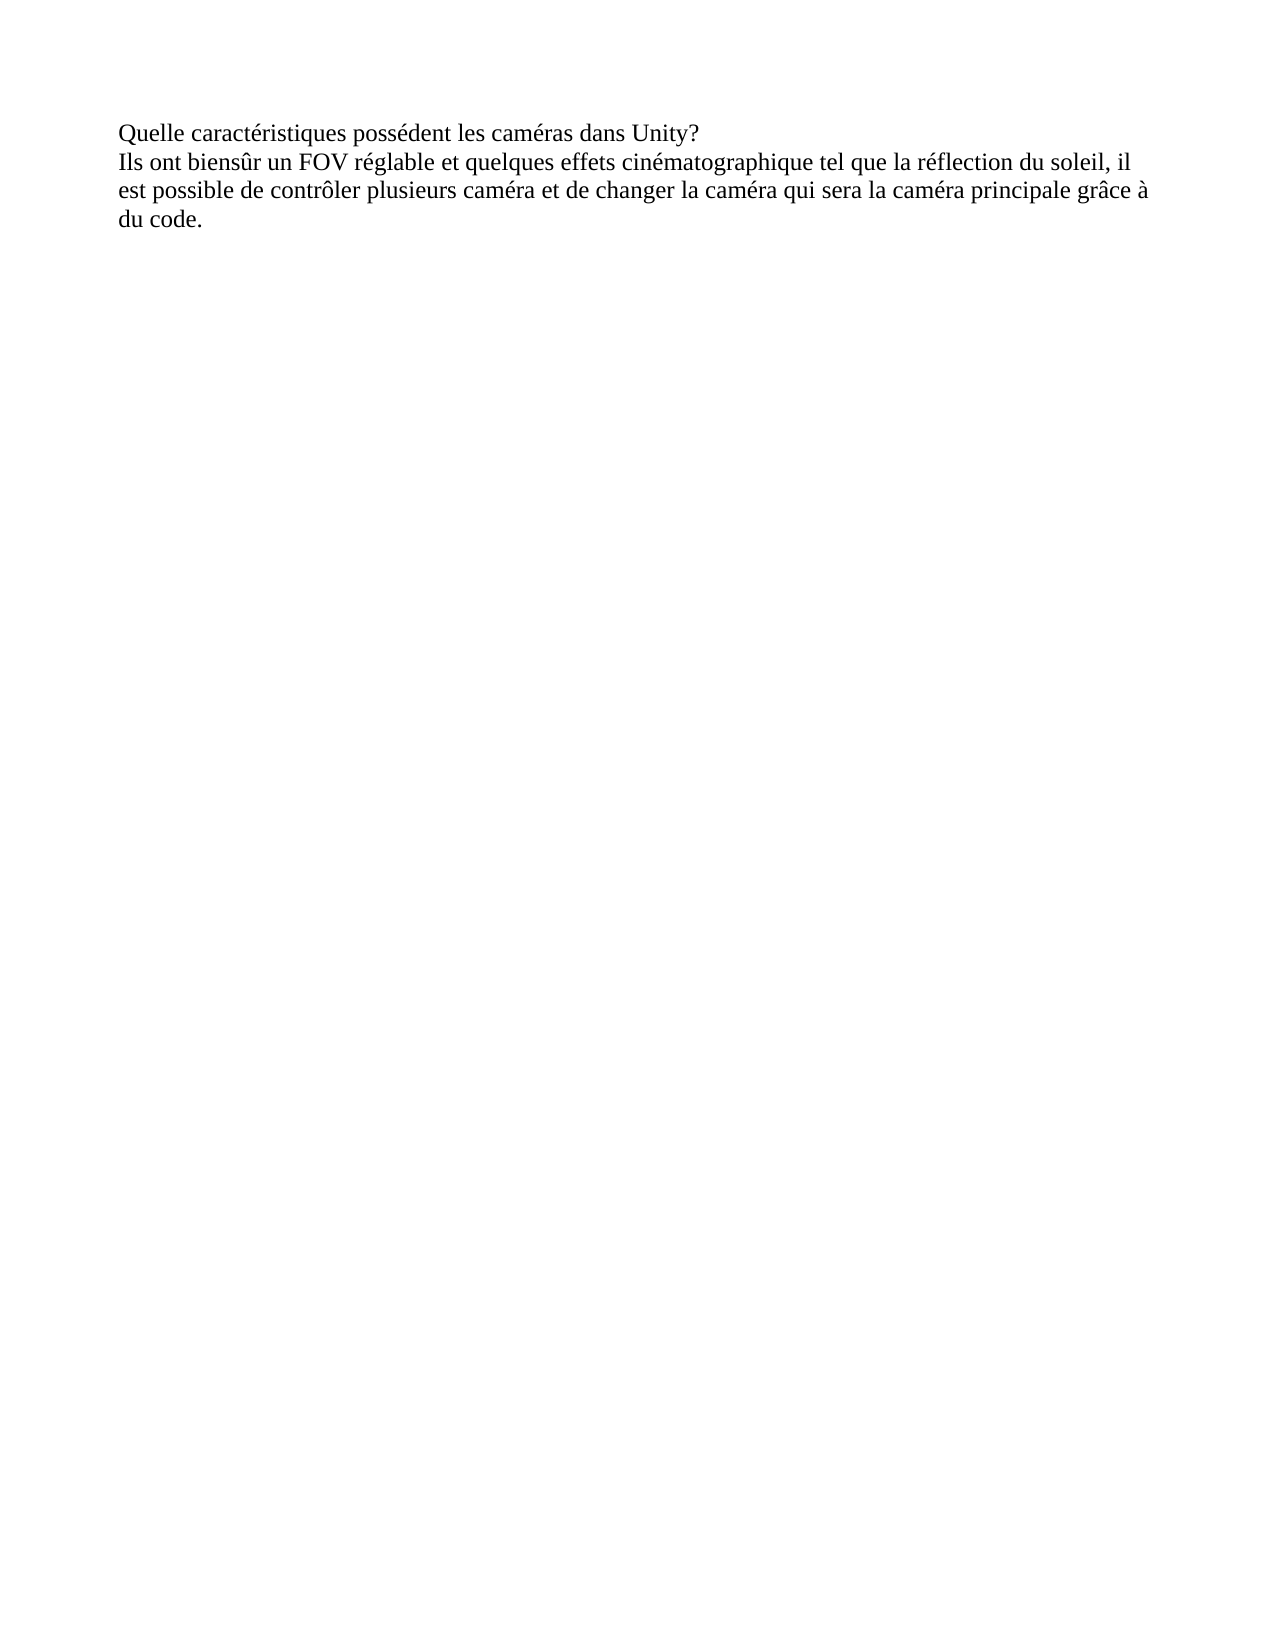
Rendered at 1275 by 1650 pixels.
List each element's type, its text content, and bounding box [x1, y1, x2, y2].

text Ils ont biensûr un FOV réglable et quelques effets cinématographique tel que la réflection du soleil, il est possible de contrôler plusieurs caméra et de changer la caméra qui sera la caméra principale grâce à du code. [118, 147, 1157, 233]
text Quelle caractéristiques possédent les caméras dans Unity? [118, 118, 1157, 147]
